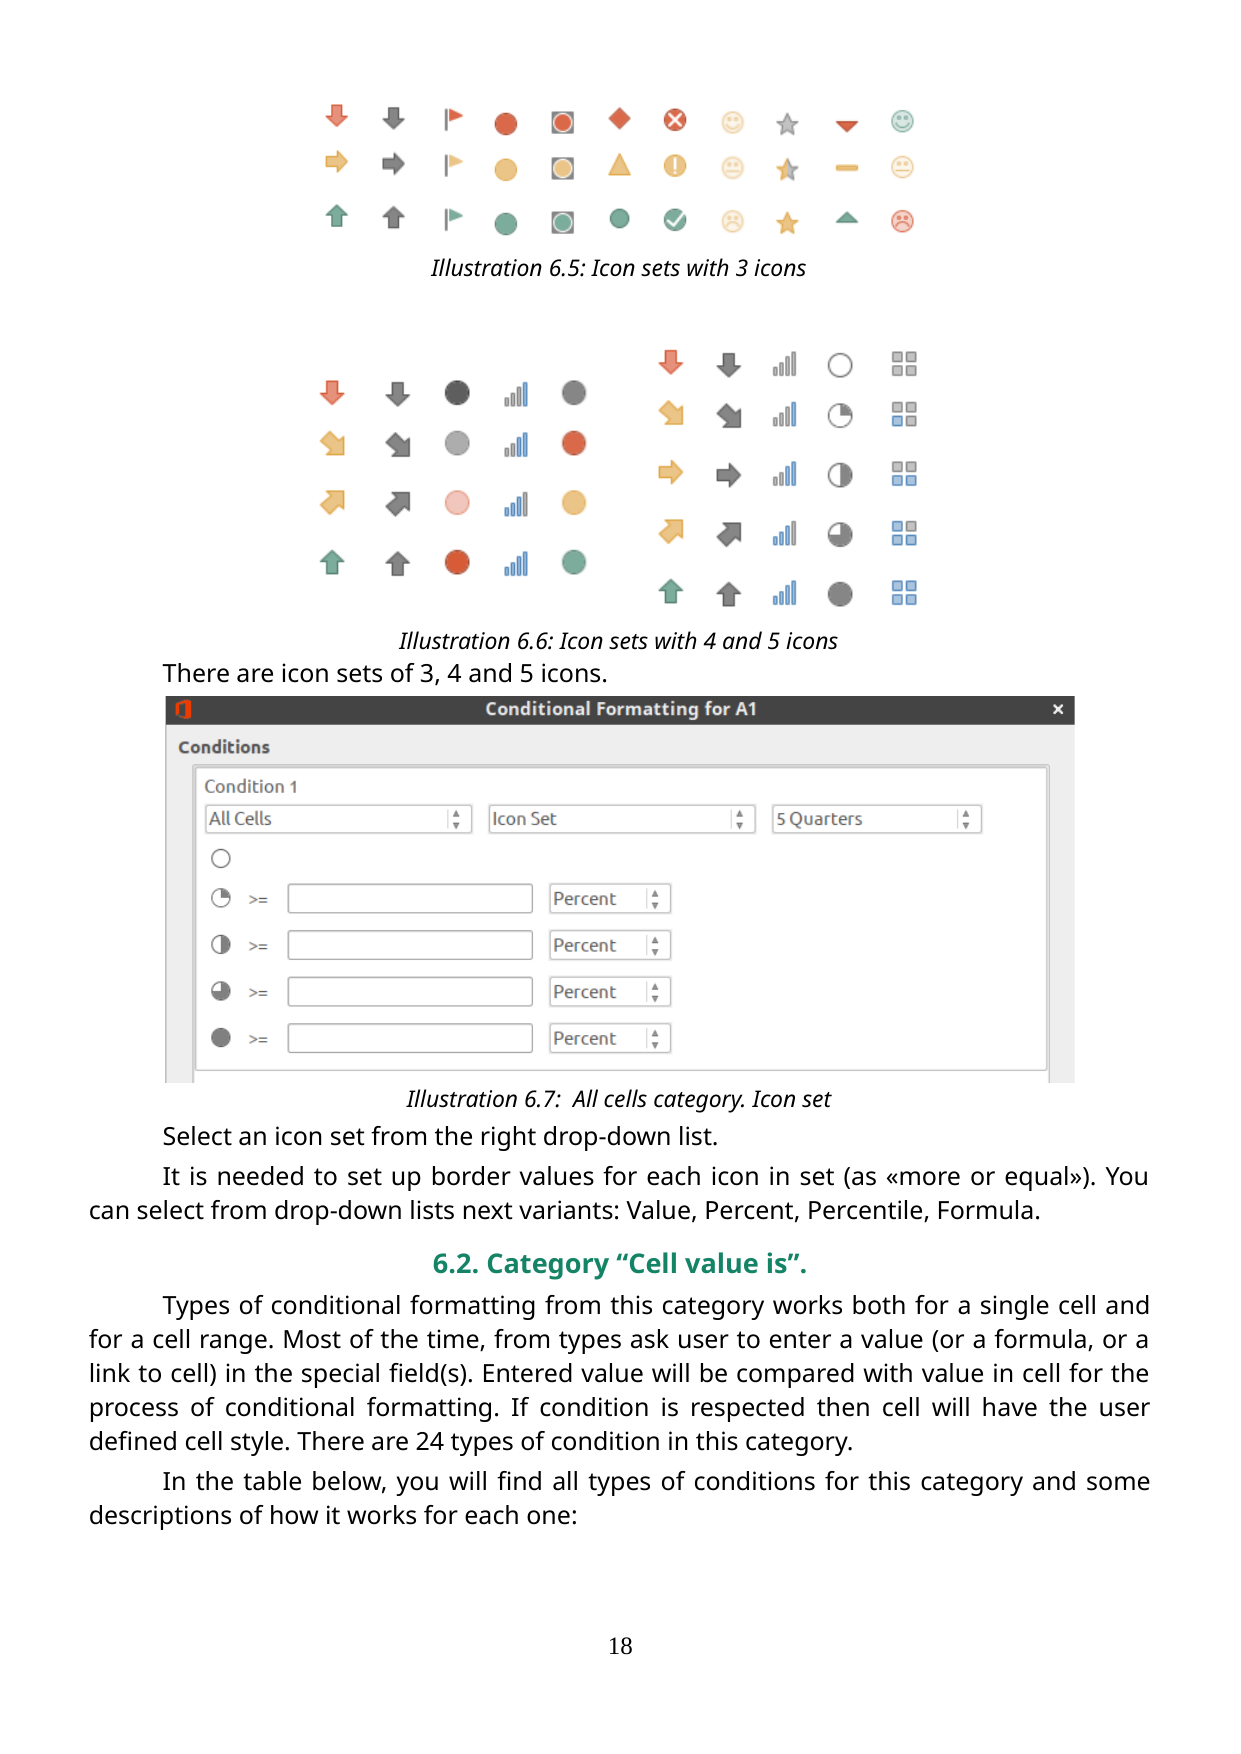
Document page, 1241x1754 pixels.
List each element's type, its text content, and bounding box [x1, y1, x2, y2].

picture [308, 335, 932, 625]
text Illustration 6.6: Icon sets with 4 and 5 icons [308, 625, 932, 656]
text Illustration 6.7: All cells category. Icon set [125, 708, 1115, 1114]
picture [165, 696, 1075, 1083]
subtitle Category “Cell value is”. [88, 1245, 1152, 1282]
text It is needed to set up border values for each icon in set (as «more or equal»). You can select from drop-down lists next variants: Value, Percent, Percentile, Formula. [88, 1159, 1152, 1227]
text Types of conditional formatting from this category works both for a single cell and for a cell range. Most of the time, from types ask user to enter a value (or a formula, or a link to cell) in the special field(s). Entered value will be compared with value in cell for the process of conditional formatting. If condition is respected then cell will have the user defined cell style. There are 24 types of condition in this category. [88, 1287, 1152, 1458]
text Illustration 6.5: Icon sets with 3 icons [312, 252, 928, 283]
text There are icon sets of 3, 4 and 5 icons. [88, 323, 1152, 690]
picture [312, 95, 928, 252]
text In the table below, you will find all types of conditions for this category and some descriptions of how it works for each one: [88, 1464, 1152, 1532]
text Select an icon set from the right drop-down list. [88, 696, 1152, 1153]
